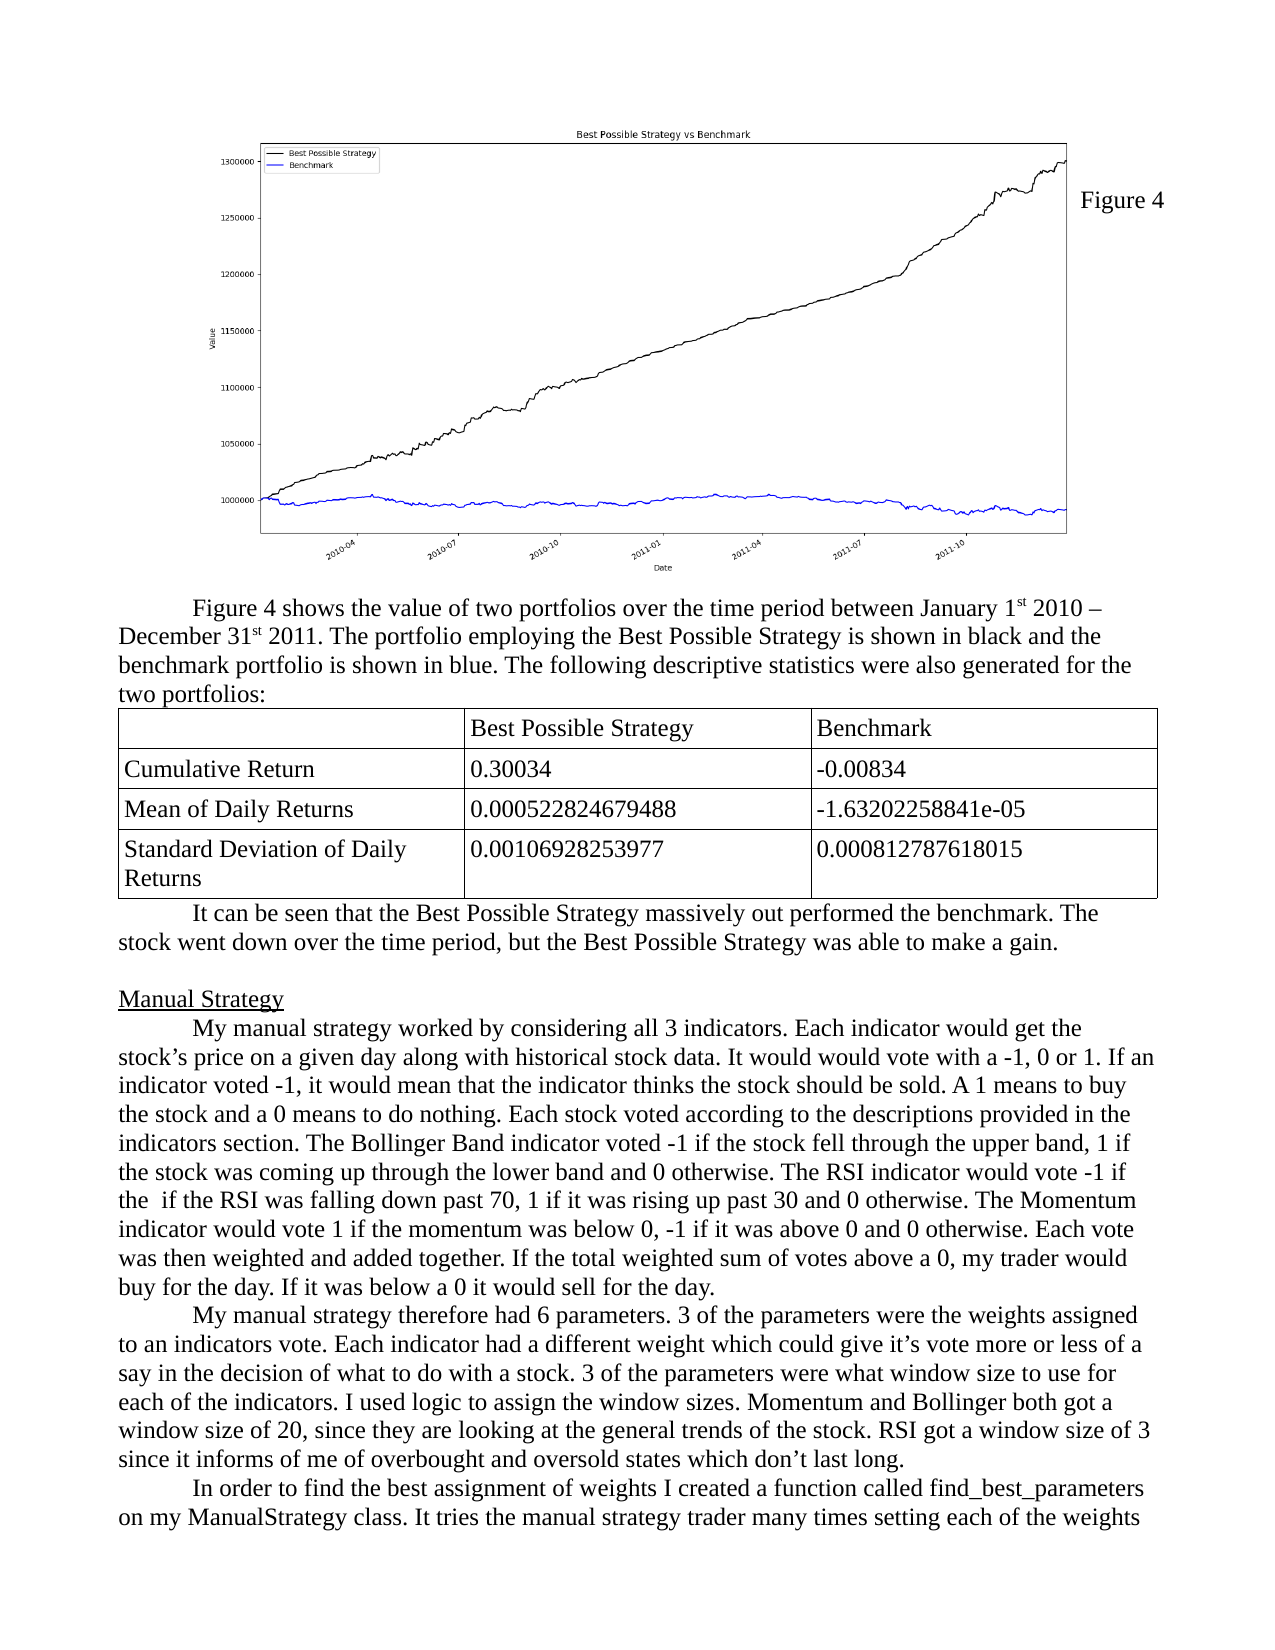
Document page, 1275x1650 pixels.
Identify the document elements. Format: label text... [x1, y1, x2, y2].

table_cell 0.000522824679488 [465, 789, 811, 829]
table_cell 0.30034 [465, 749, 811, 788]
text My manual strategy worked by considering all 3 indicators. Each indicator would get the stock’s price on a given day along with historical stock data. It would would vote with a -1, 0 or 1. If an indicator voted -1, it would mean that the indicator thinks the stock should be sold. A 1 means to buy the stock and a 0 means to do nothing. Each stock voted according to the descriptions provided in the indicators section. The Bollinger Band indicator voted -1 if the stock fell through the upper band, 1 if the stock was coming up through the lower band and 0 otherwise. The RSI indicator would vote -1 if the if the RSI was falling down past 70, 1 if it was rising up past 30 and 0 otherwise. The Momentum indicator would vote 1 if the momentum was below 0, -1 if it was above 0 and 0 otherwise. Each vote was then weighted and added together. If the total weighted sum of votes above a 0, my trader would buy for the day. If it was below a 0 it would sell for the day. [118, 1013, 1157, 1300]
table_cell Mean of Daily Returns [119, 789, 464, 829]
table_header Best Possible Strategy [465, 709, 811, 748]
table_cell -0.00834 [812, 749, 1157, 788]
text My manual strategy therefore had 6 parameters. 3 of the parameters were the weights assigned to an indicators vote. Each indicator had a different weight which could give it’s vote more or less of a say in the decision of what to do with a stock. 3 of the parameters were what window size to use for each of the indicators. I used logic to assign the window sizes. Momentum and Bollinger both got a window size of 20, since they are looking at the general trends of the stock. RSI got a window size of 3 since it informs of me of overbought and oversold states which don’t last long. In order to find the best assignment of weights I created a function called find_best_parameters on my ManualStrategy class. It tries the manual strategy trader many times setting each of the weights [118, 1300, 1157, 1530]
table_cell -1.63202258841e-05 [812, 789, 1157, 829]
table_cell Standard Deviation of Daily Returns [119, 830, 464, 898]
picture [198, 118, 1077, 593]
text Manual Strategy [118, 984, 1157, 1013]
table_header [119, 709, 464, 748]
table_cell Cumulative Return [119, 749, 464, 788]
table_header Benchmark [812, 709, 1157, 748]
text It can be seen that the Best Possible Strategy massively out performed the benchmark. The stock went down over the time period, but the Best Possible Strategy was able to make a gain. [118, 899, 1157, 955]
table_cell 0.00106928253977 [465, 830, 811, 898]
table_cell 0.000812787618015 [812, 830, 1157, 898]
text Figure 4 shows the value of two portfolios over the time period between January 1st 2010 – December 31st 2011. The portfolio employing the Best Possible Strategy is shown in black and the benchmark portfolio is shown in blue. The following descriptive statistics were also generated for the two portfolios: [118, 118, 1157, 708]
